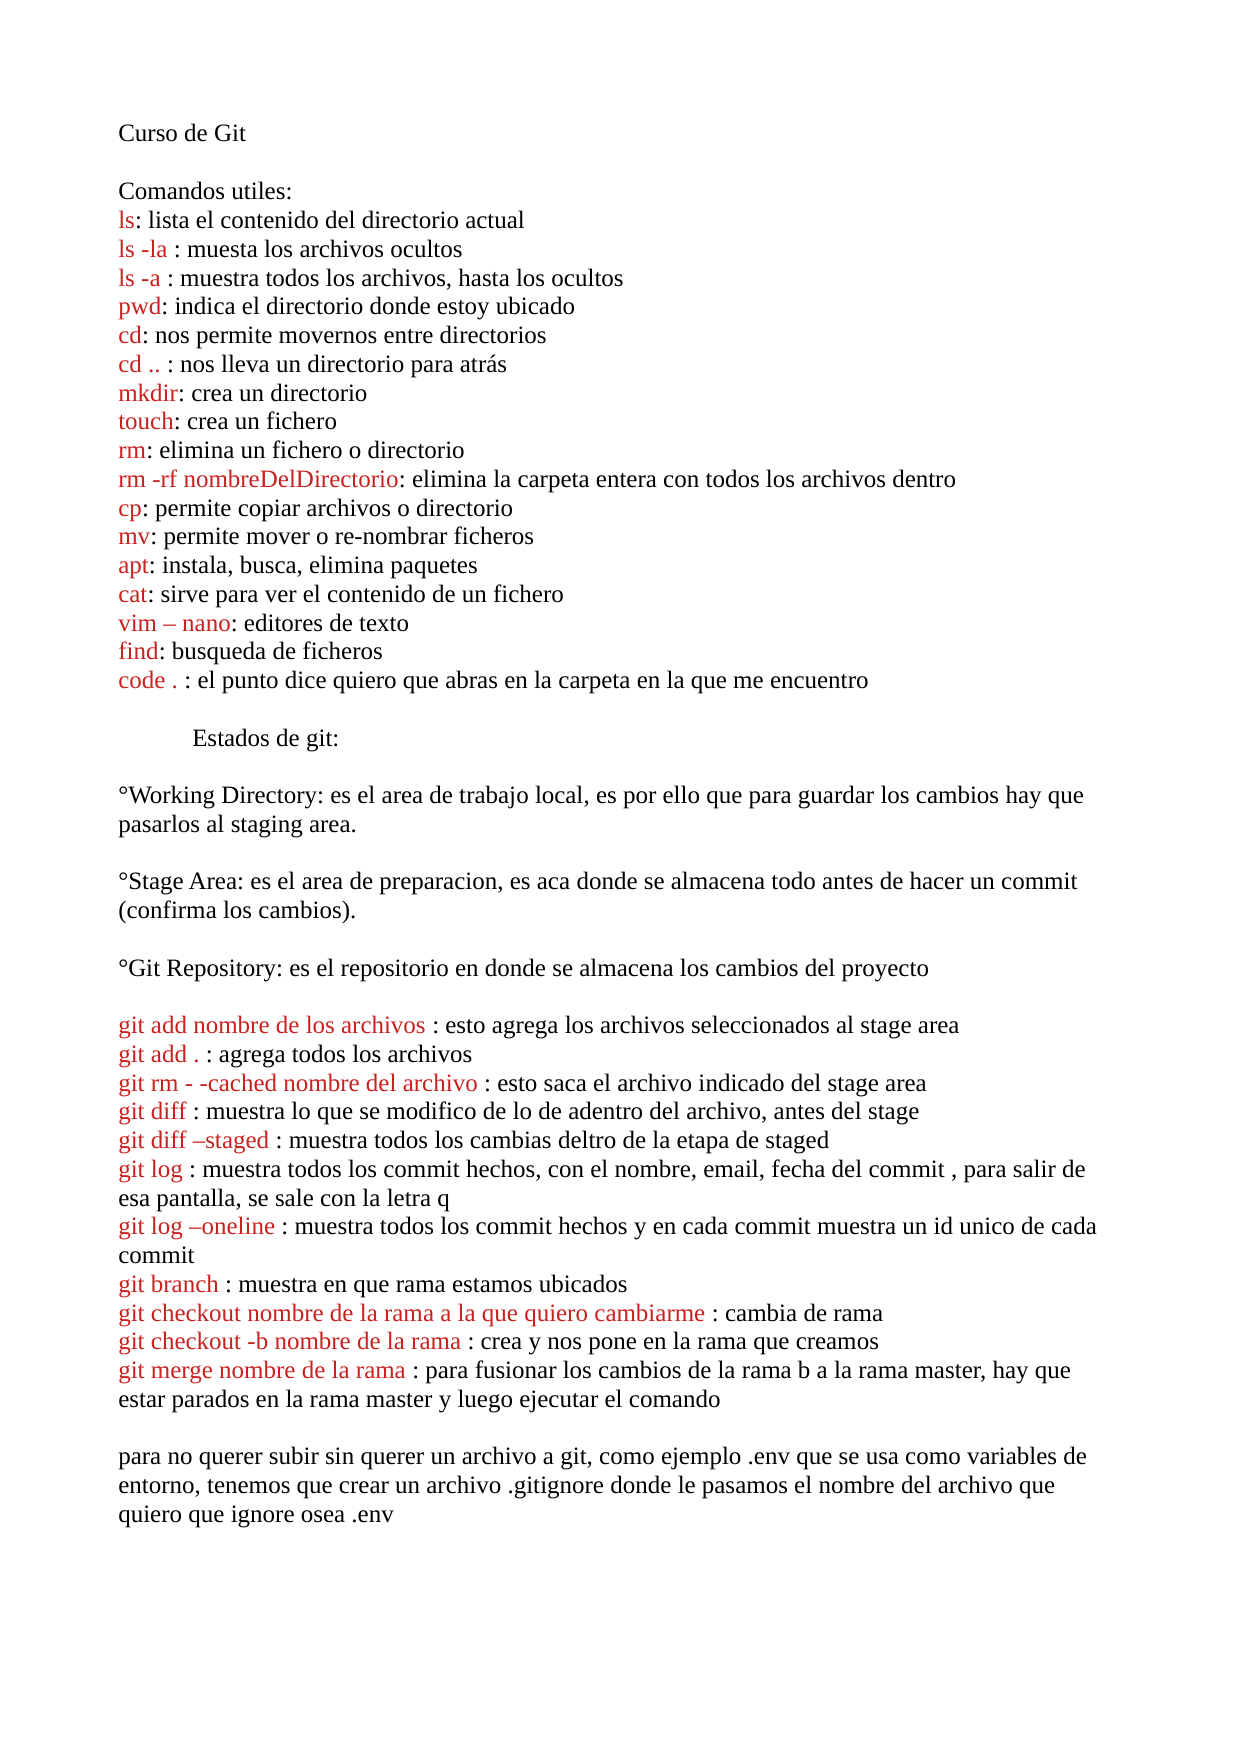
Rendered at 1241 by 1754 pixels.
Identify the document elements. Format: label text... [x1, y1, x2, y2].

text git add . : agrega todos los archivos [118, 1039, 1122, 1068]
text °Stage Area: es el area de preparacion, es aca donde se almacena todo antes de hacer un commit (confirma los cambios). [118, 866, 1122, 924]
text code . : el punto dice quiero que abras en la carpeta en la que me encuentro [118, 665, 1122, 694]
text cd .. : nos lleva un directorio para atrás [118, 349, 1122, 378]
text Estados de git: [118, 723, 1122, 751]
text git rm - -cached nombre del archivo : esto saca el archivo indicado del stage area [118, 1068, 1122, 1096]
text ls -a : muestra todos los archivos, hasta los ocultos [118, 263, 1122, 291]
text git log : muestra todos los commit hechos, con el nombre, email, fecha del commit , para salir de esa pantalla, se sale con la letra q [118, 1154, 1122, 1211]
text para no querer subir sin querer un archivo a git, como ejemplo .env que se usa como variables de entorno, tenemos que crear un archivo .gitignore donde le pasamos el nombre del archivo que quiero que ignore osea .env [118, 1441, 1122, 1528]
text touch: crea un fichero [118, 406, 1122, 435]
text find: busqueda de ficheros [118, 636, 1122, 665]
text git diff –staged : muestra todos los cambias deltro de la etapa de staged [118, 1125, 1122, 1154]
text ls: lista el contenido del directorio actual [118, 205, 1122, 234]
text cp: permite copiar archivos o directorio [118, 493, 1122, 521]
text pwd: indica el directorio donde estoy ubicado [118, 291, 1122, 320]
text git diff : muestra lo que se modifico de lo de adentro del archivo, antes del stage [118, 1096, 1122, 1125]
text ls -la : muesta los archivos ocultos [118, 234, 1122, 263]
text git merge nombre de la rama : para fusionar los cambios de la rama b a la rama master, hay que estar parados en la rama master y luego ejecutar el comando [118, 1355, 1122, 1413]
text cd: nos permite movernos entre directorios [118, 320, 1122, 349]
text apt: instala, busca, elimina paquetes [118, 550, 1122, 579]
text mv: permite mover o re-nombrar ficheros [118, 521, 1122, 550]
text °Git Repository: es el repositorio en donde se almacena los cambios del proyecto [118, 953, 1122, 981]
text cat: sirve para ver el contenido de un fichero [118, 579, 1122, 608]
text git add nombre de los archivos : esto agrega los archivos seleccionados al stage area [118, 1010, 1122, 1039]
text mkdir: crea un directorio [118, 378, 1122, 406]
text Comandos utiles: [118, 176, 1122, 205]
text git checkout -b nombre de la rama : crea y nos pone en la rama que creamos [118, 1326, 1122, 1355]
text git checkout nombre de la rama a la que quiero cambiarme : cambia de rama [118, 1298, 1122, 1326]
text °Working Directory: es el area de trabajo local, es por ello que para guardar los cambios hay que pasarlos al staging area. [118, 780, 1122, 838]
text rm -rf nombreDelDirectorio: elimina la carpeta entera con todos los archivos dentro [118, 464, 1122, 493]
text git log –oneline : muestra todos los commit hechos y en cada commit muestra un id unico de cada commit [118, 1211, 1122, 1269]
text rm: elimina un fichero o directorio [118, 435, 1122, 464]
text vim – nano: editores de texto [118, 608, 1122, 636]
text git branch : muestra en que rama estamos ubicados [118, 1269, 1122, 1298]
